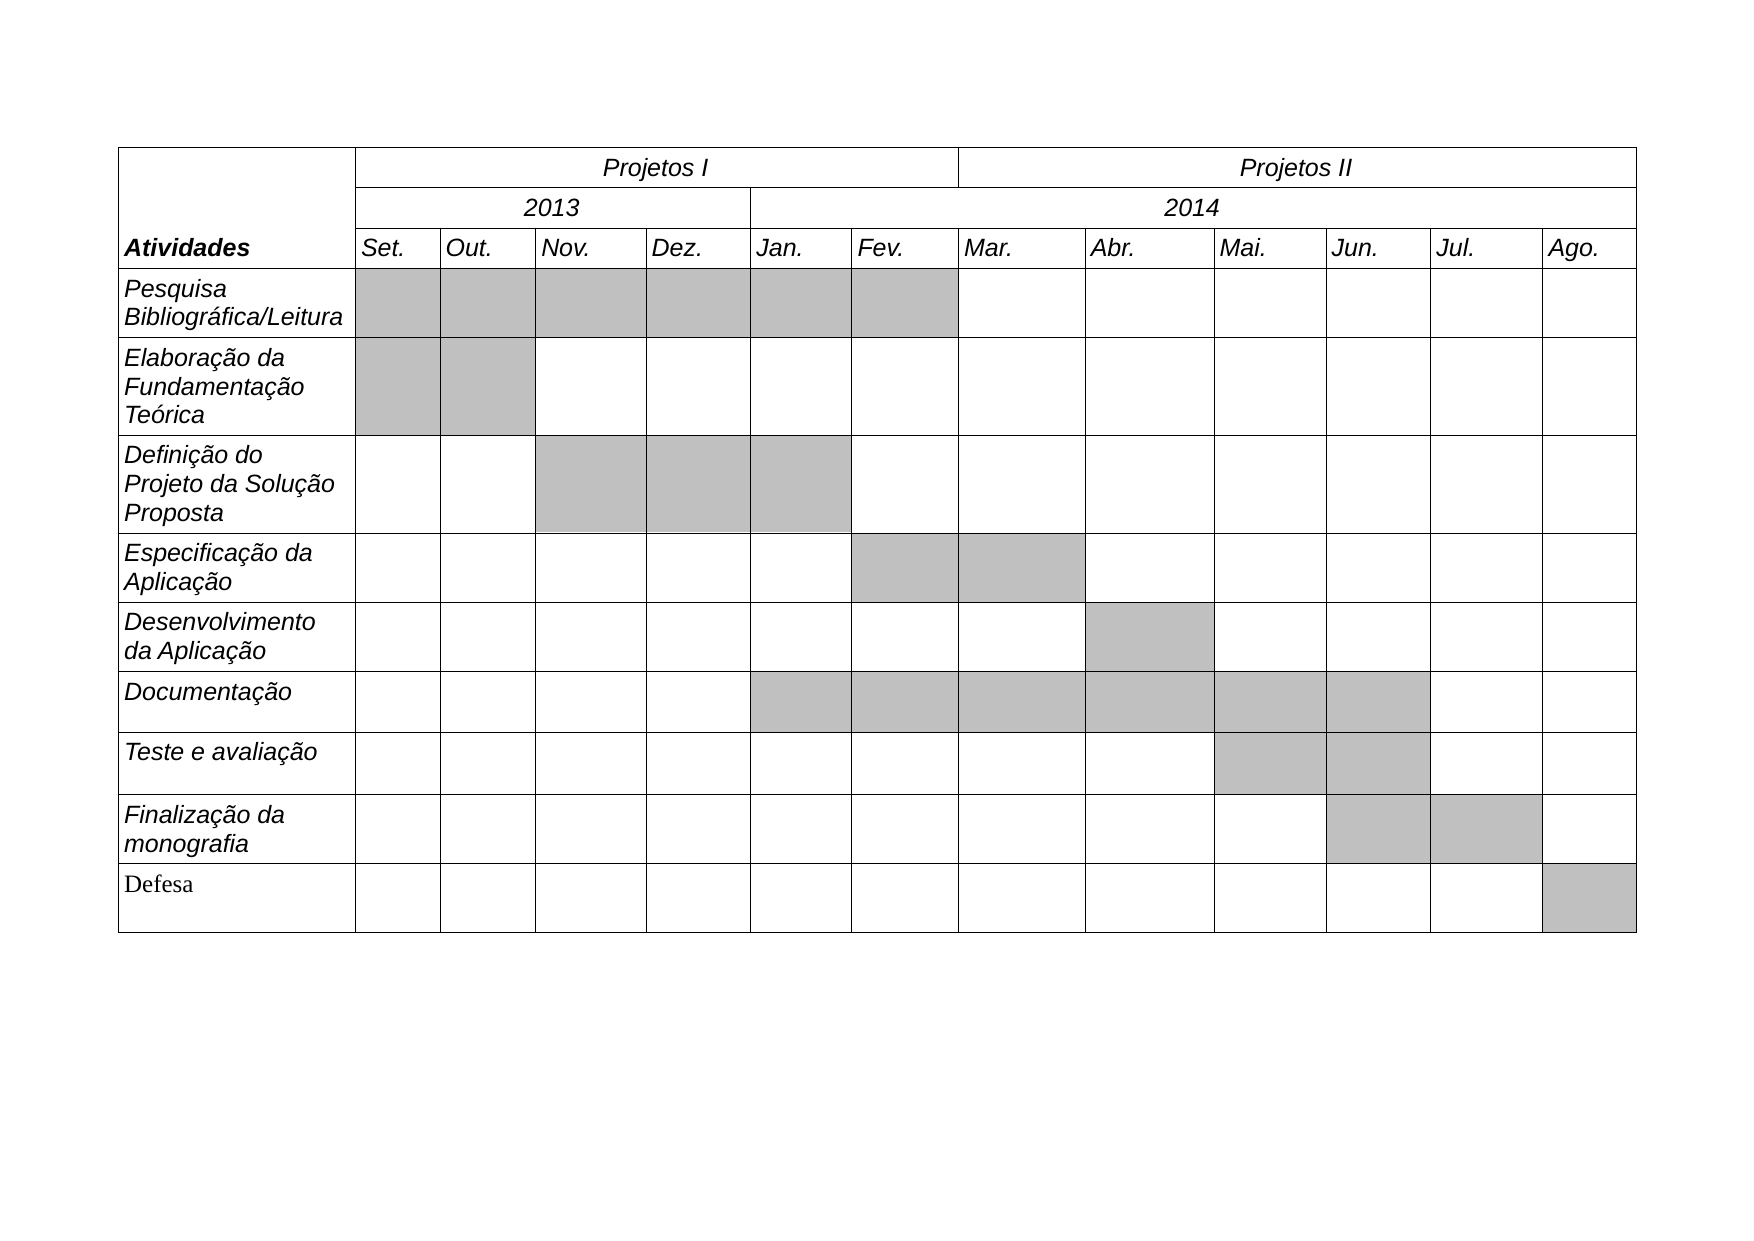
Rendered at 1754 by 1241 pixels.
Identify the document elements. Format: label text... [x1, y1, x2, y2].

table_cell [1327, 338, 1430, 435]
table_cell [751, 436, 851, 532]
table_cell Nov. [536, 229, 646, 268]
table_cell Finalização da monografia [119, 795, 355, 863]
table_cell [647, 795, 750, 863]
table_cell [1543, 672, 1636, 732]
table_cell [441, 269, 535, 337]
table_cell [1086, 733, 1214, 794]
table_cell [1086, 864, 1214, 932]
table_header Projetos I [356, 148, 958, 187]
table_cell [1543, 795, 1636, 863]
table_cell [1215, 795, 1326, 863]
table_cell [852, 603, 958, 671]
table_cell [1327, 534, 1430, 602]
table_cell [536, 672, 646, 732]
table_cell [1086, 672, 1214, 732]
table_cell [1215, 672, 1326, 732]
table_cell [1327, 733, 1430, 794]
table_cell [959, 864, 1085, 932]
table_cell [852, 864, 958, 932]
table_cell Jul. [1431, 229, 1542, 268]
table_cell [959, 672, 1085, 732]
table_cell [356, 672, 440, 732]
table_cell [536, 603, 646, 671]
table_cell [1086, 436, 1214, 532]
table_cell [852, 534, 958, 602]
table_cell [441, 603, 535, 671]
table_cell [1431, 338, 1542, 435]
table_cell [852, 672, 958, 732]
table_cell [536, 733, 646, 794]
table_cell [647, 436, 750, 532]
table_cell [852, 269, 958, 337]
table_cell Dez. [647, 229, 750, 268]
table_cell [852, 338, 958, 435]
table_cell Jun. [1327, 229, 1430, 268]
table_cell [536, 864, 646, 932]
table_cell [647, 534, 750, 602]
table_cell Definição do Projeto da Solução Proposta [119, 436, 355, 532]
table_cell Ago. [1543, 229, 1636, 268]
table_cell [1431, 436, 1542, 532]
table_cell [751, 864, 851, 932]
table_cell [647, 269, 750, 337]
table_cell [1327, 436, 1430, 532]
table_cell Defesa [119, 864, 355, 932]
table_cell [1327, 864, 1430, 932]
table_cell [356, 864, 440, 932]
table_cell [1086, 534, 1214, 602]
table_cell Pesquisa Bibliográfica/Leitura [119, 269, 355, 337]
table_cell [1086, 269, 1214, 337]
table_cell 2014 [751, 188, 1636, 227]
table_cell [852, 733, 958, 794]
table_cell [1431, 864, 1542, 932]
table_cell [356, 436, 440, 532]
table_cell [959, 795, 1085, 863]
table_cell [1431, 672, 1542, 732]
table_cell [441, 795, 535, 863]
table_cell [1327, 672, 1430, 732]
table_cell [1543, 436, 1636, 532]
table_cell Abr. [1086, 229, 1214, 268]
table_header Atividades [119, 148, 355, 268]
table_cell [356, 733, 440, 794]
table_cell [751, 672, 851, 732]
table_cell [536, 269, 646, 337]
table_cell Mar. [959, 229, 1085, 268]
table_cell [1215, 338, 1326, 435]
table_cell [441, 534, 535, 602]
table_cell [1431, 534, 1542, 602]
table_cell Fev. [852, 229, 958, 268]
table_cell [959, 338, 1085, 435]
table_cell [356, 603, 440, 671]
table_cell [1431, 733, 1542, 794]
table_cell [959, 436, 1085, 532]
table_cell [536, 534, 646, 602]
table_cell [1215, 436, 1326, 532]
table_cell [1431, 269, 1542, 337]
table_cell [1215, 603, 1326, 671]
table_cell [1327, 795, 1430, 863]
table_header Projetos II [959, 148, 1636, 187]
table_cell [1215, 534, 1326, 602]
table_cell [1543, 269, 1636, 337]
table_cell [1215, 864, 1326, 932]
table_cell [1215, 733, 1326, 794]
table_cell [647, 338, 750, 435]
table_cell Mai. [1215, 229, 1326, 268]
table_cell [751, 338, 851, 435]
table_cell [1543, 338, 1636, 435]
table_cell 2013 [356, 188, 750, 227]
table_cell [536, 795, 646, 863]
table_cell [441, 672, 535, 732]
table_cell [536, 436, 646, 532]
table_cell [1327, 603, 1430, 671]
table_cell [1543, 534, 1636, 602]
table_cell Desenvolvimento da Aplicação [119, 603, 355, 671]
table_cell [441, 733, 535, 794]
table_cell [1431, 795, 1542, 863]
table_cell [356, 795, 440, 863]
table_cell [441, 338, 535, 435]
table_cell [441, 864, 535, 932]
table_cell [647, 603, 750, 671]
table_cell [647, 672, 750, 732]
table_cell [1086, 603, 1214, 671]
table_cell [647, 733, 750, 794]
table_cell Elaboração da Fundamentação Teórica [119, 338, 355, 435]
table_cell [356, 269, 440, 337]
table_cell Out. [441, 229, 535, 268]
table_cell [1086, 795, 1214, 863]
table_cell [959, 733, 1085, 794]
table_cell [852, 795, 958, 863]
table_cell [751, 534, 851, 602]
table_cell [751, 795, 851, 863]
table_cell [1543, 733, 1636, 794]
table_cell [959, 534, 1085, 602]
table_cell [751, 733, 851, 794]
table_cell [1215, 269, 1326, 337]
table_cell [1086, 338, 1214, 435]
table_cell [751, 269, 851, 337]
table_cell [959, 603, 1085, 671]
table_cell [1543, 864, 1636, 932]
table_cell Jan. [751, 229, 851, 268]
table_cell [959, 269, 1085, 337]
table_cell [441, 436, 535, 532]
table_cell [1431, 603, 1542, 671]
table_cell Teste e avaliação [119, 733, 355, 794]
table_cell [1543, 603, 1636, 671]
table_cell Especificação da Aplicação [119, 534, 355, 602]
table_cell Documentação [119, 672, 355, 732]
table_cell Set. [356, 229, 440, 268]
table_cell [356, 534, 440, 602]
table_cell [751, 603, 851, 671]
table_cell [852, 436, 958, 532]
table_cell [1327, 269, 1430, 337]
table_cell [647, 864, 750, 932]
table_cell [356, 338, 440, 435]
table_cell [536, 338, 646, 435]
